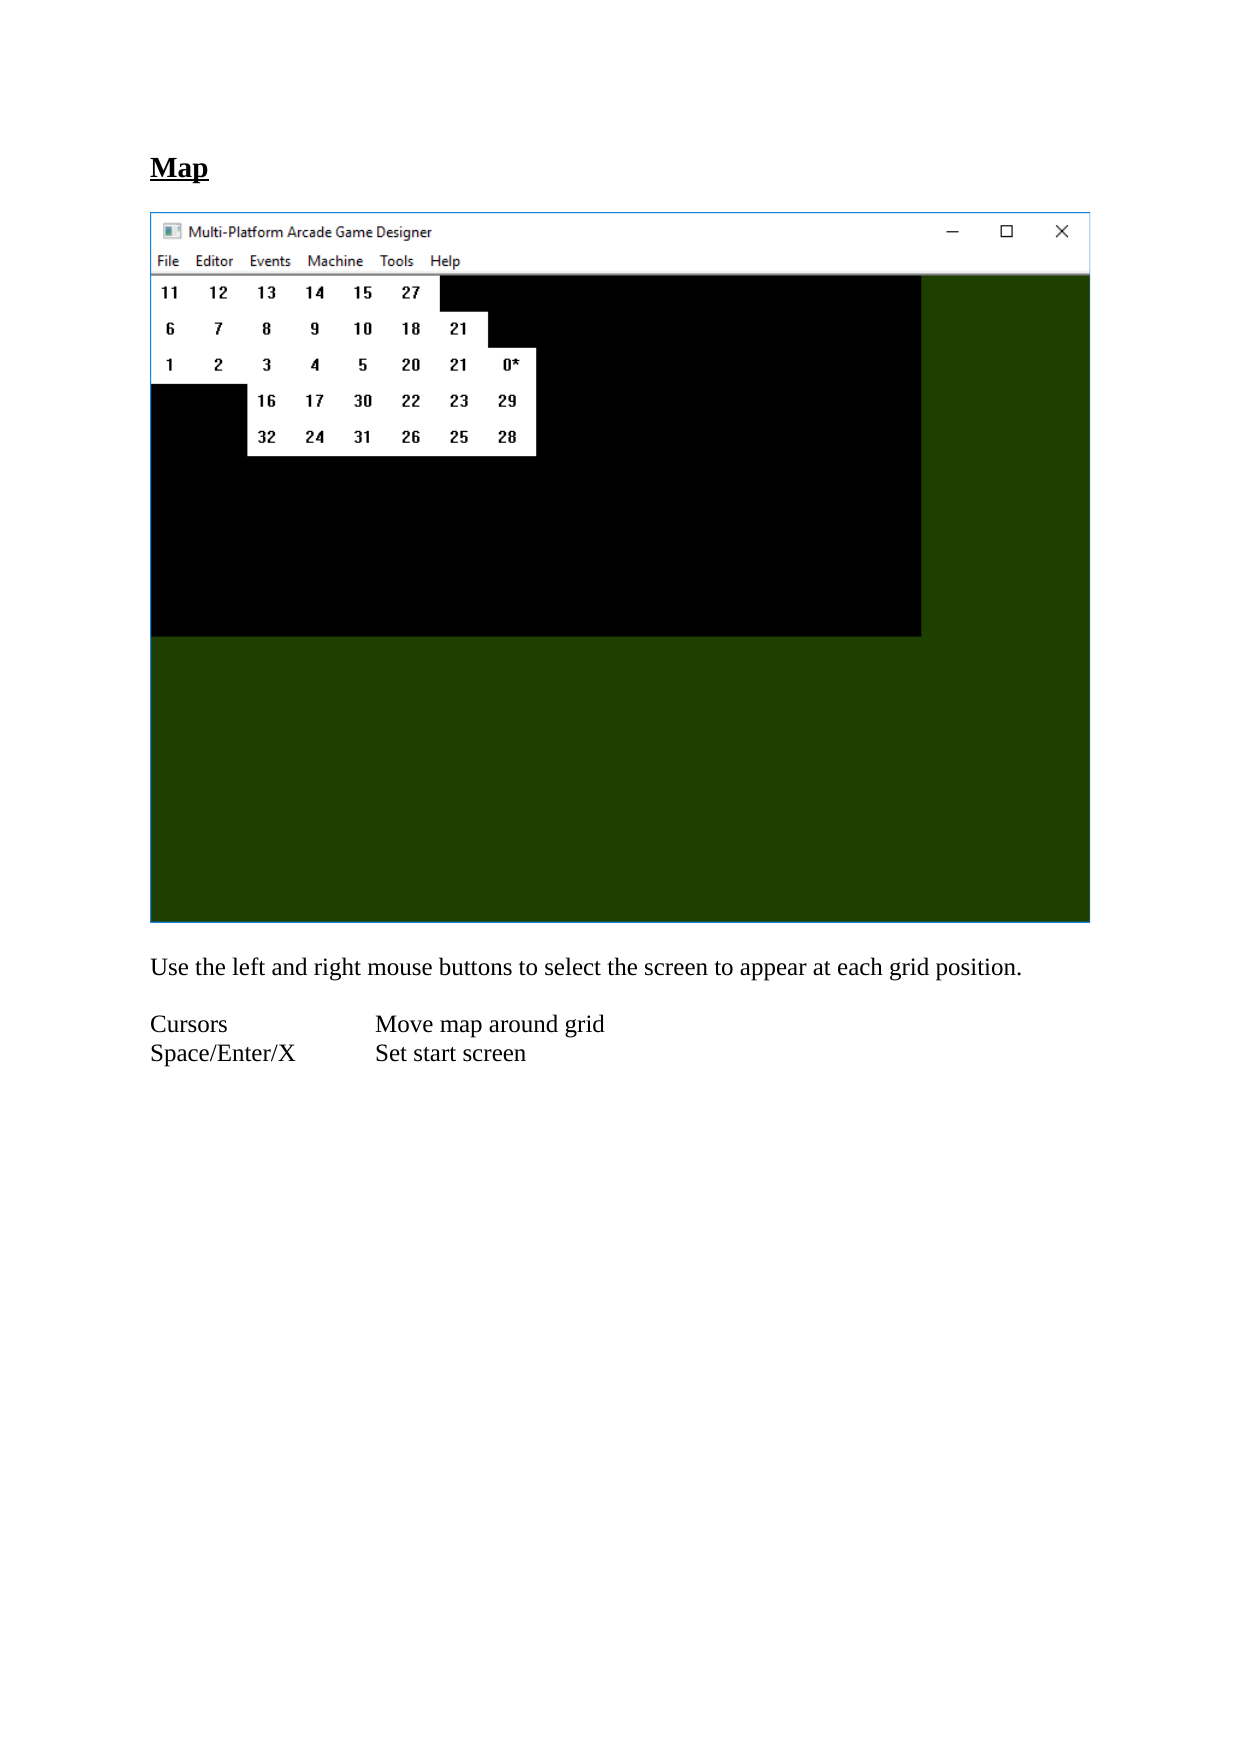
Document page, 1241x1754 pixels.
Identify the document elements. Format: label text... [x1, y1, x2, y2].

text Space/Enter/X Set start screen [150, 1038, 1090, 1067]
text Cursors Move map around grid [150, 1009, 1090, 1038]
text Map [150, 150, 1090, 183]
text Use the left and right mouse buttons to select the screen to appear at each grid position. [150, 952, 1090, 980]
picture [150, 212, 1091, 923]
